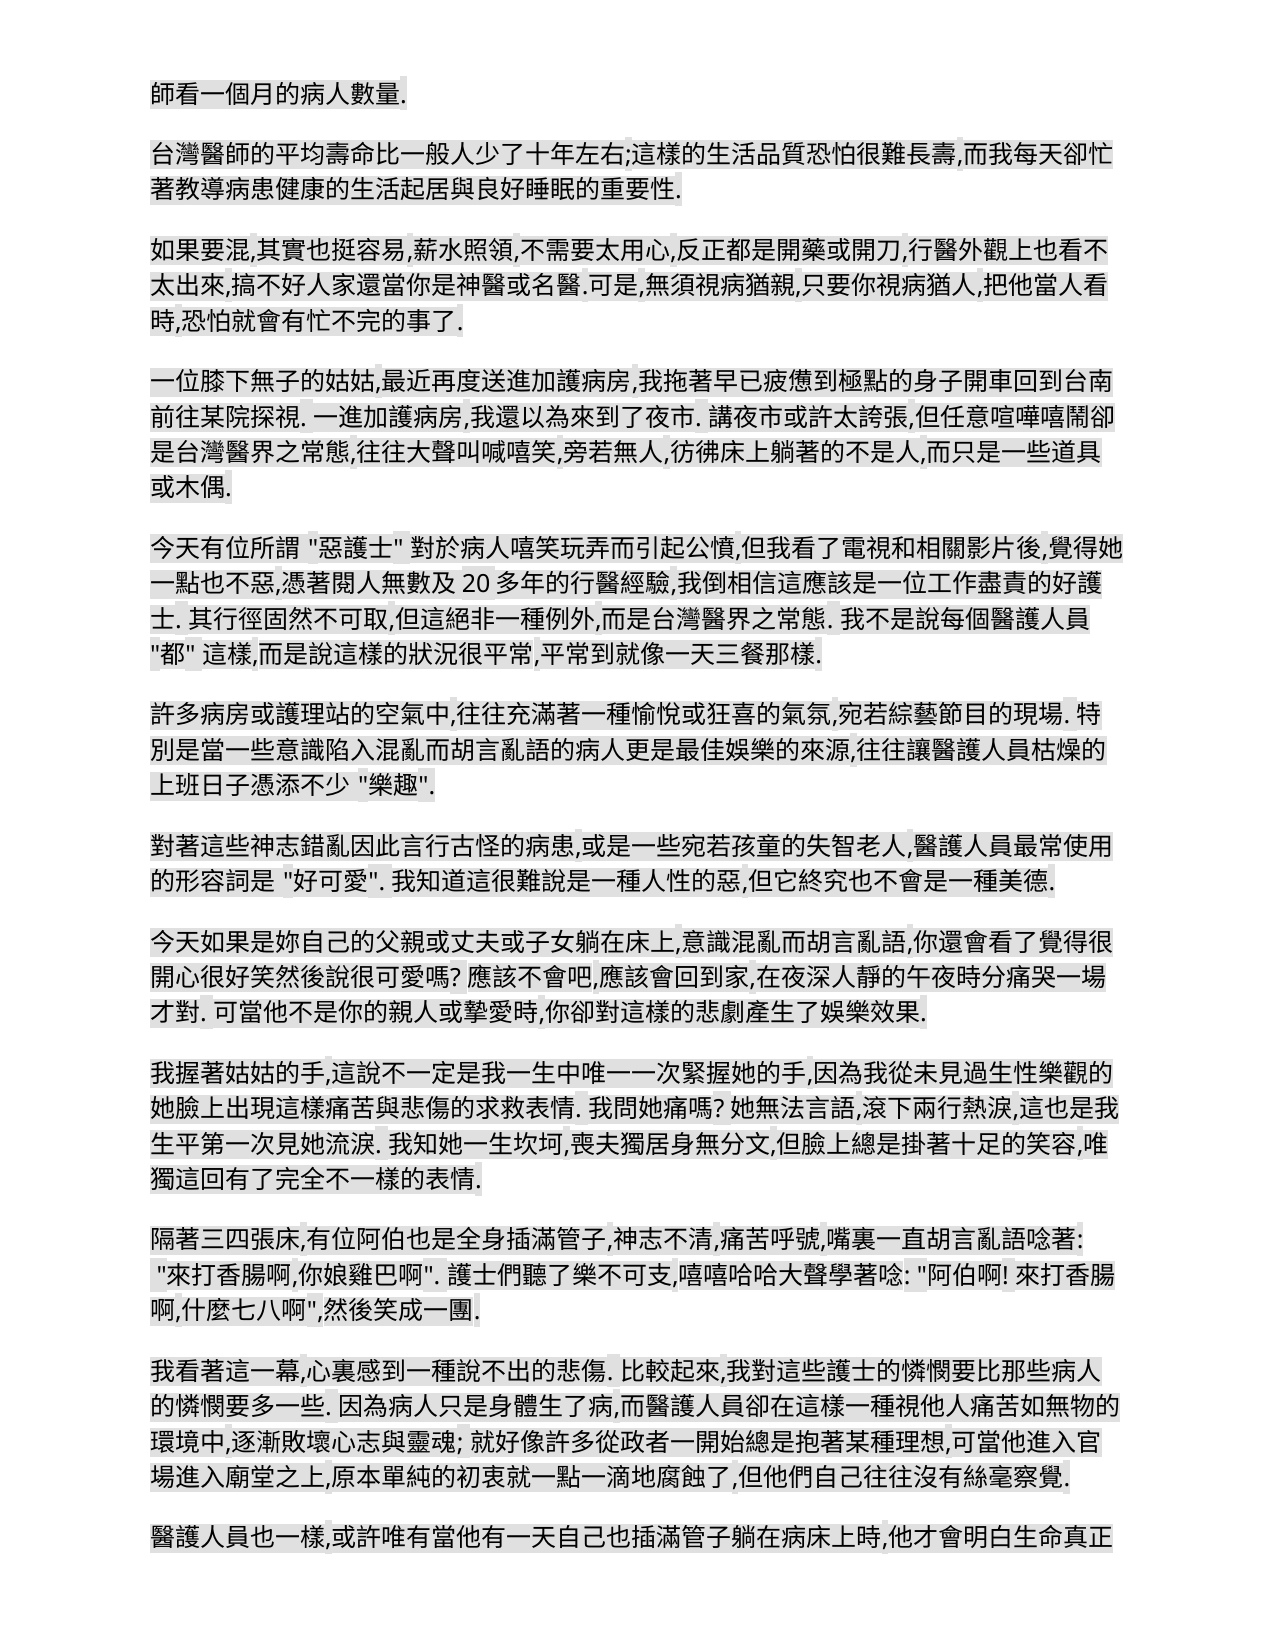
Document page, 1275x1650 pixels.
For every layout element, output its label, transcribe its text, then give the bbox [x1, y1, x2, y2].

text 許多病房或護理站的空氣中,往往充滿著一種愉悅或狂喜的氣氛,宛若綜藝節目的現場. 特別是當一些意識陷入混亂而胡言亂語的病人更是最佳娛樂的來源,往往讓醫護人員枯燥的上班日子憑添不少 "樂趣". [150, 696, 1125, 802]
text 台灣醫師的平均壽命比一般人少了十年左右;這樣的生活品質恐怕很難長壽,而我每天卻忙著教導病患健康的生活起居與良好睡眠的重要性. [150, 135, 1125, 206]
text 醫護人員也一樣,或許唯有當他有一天自己也插滿管子躺在病床上時,他才會明白生命真正 [150, 1519, 1125, 1554]
text 對著這些神志錯亂因此言行古怪的病患,或是一些宛若孩童的失智老人,醫護人員最常使用的形容詞是 "好可愛". 我知道這很難說是一種人性的惡,但它終究也不會是一種美德. [150, 827, 1125, 898]
text 今天有位所謂 "惡護士" 對於病人嘻笑玩弄而引起公憤,但我看了電視和相關影片後,覺得她一點也不惡,憑著閱人無數及20多年的行醫經驗,我倒相信這應該是一位工作盡責的好護士. 其行徑固然不可取,但這絕非一種例外,而是台灣醫界之常態. 我不是說每個醫護人員 "都" 這樣,而是說這樣的狀況很平常,平常到就像一天三餐那樣. [150, 529, 1125, 671]
text 隔著三四張床,有位阿伯也是全身插滿管子,神志不清,痛苦呼號,嘴裏一直胡言亂語唸著: "來打香腸啊,你娘雞巴啊". 護士們聽了樂不可支,嘻嘻哈哈大聲學著唸: "阿伯啊! 來打香腸啊,什麼七八啊",然後笑成一團. [150, 1221, 1125, 1327]
text 師看一個月的病人數量. [150, 75, 1125, 110]
text 我握著姑姑的手,這說不一定是我一生中唯一一次緊握她的手,因為我從未見過生性樂觀的她臉上出現這樣痛苦與悲傷的求救表情. 我問她痛嗎? 她無法言語,滾下兩行熱淚,這也是我生平第一次見她流淚. 我知她一生坎坷,喪夫獨居身無分文,但臉上總是掛著十足的笑容,唯獨這回有了完全不一樣的表情. [150, 1054, 1125, 1196]
text 我看著這一幕,心裏感到一種說不出的悲傷. 比較起來,我對這些護士的憐憫要比那些病人的憐憫要多一些. 因為病人只是身體生了病,而醫護人員卻在這樣一種視他人痛苦如無物的環境中,逐漸敗壞心志與靈魂; 就好像許多從政者一開始總是抱著某種理想,可當他進入官場進入廟堂之上,原本單純的初衷就一點一滴地腐蝕了,但他們自己往往沒有絲毫察覺. [150, 1352, 1125, 1494]
text 今天如果是妳自己的父親或丈夫或子女躺在床上,意識混亂而胡言亂語,你還會看了覺得很開心很好笑然後說很可愛嗎? 應該不會吧,應該會回到家,在夜深人靜的午夜時分痛哭一場才對. 可當他不是你的親人或摯愛時,你卻對這樣的悲劇產生了娛樂效果. [150, 923, 1125, 1029]
text 一位膝下無子的姑姑,最近再度送進加護病房,我拖著早已疲憊到極點的身子開車回到台南前往某院探視. 一進加護病房,我還以為來到了夜市. 講夜市或許太誇張,但任意喧嘩嘻鬧卻是台灣醫界之常態,往往大聲叫喊嘻笑,旁若無人,彷彿床上躺著的不是人,而只是一些道具或木偶. [150, 362, 1125, 504]
text 如果要混,其實也挺容易,薪水照領,不需要太用心,反正都是開藥或開刀,行醫外觀上也看不太出來,搞不好人家還當你是神醫或名醫.可是,無須視病猶親,只要你視病猶人,把他當人看時,恐怕就會有忙不完的事了. [150, 231, 1125, 337]
